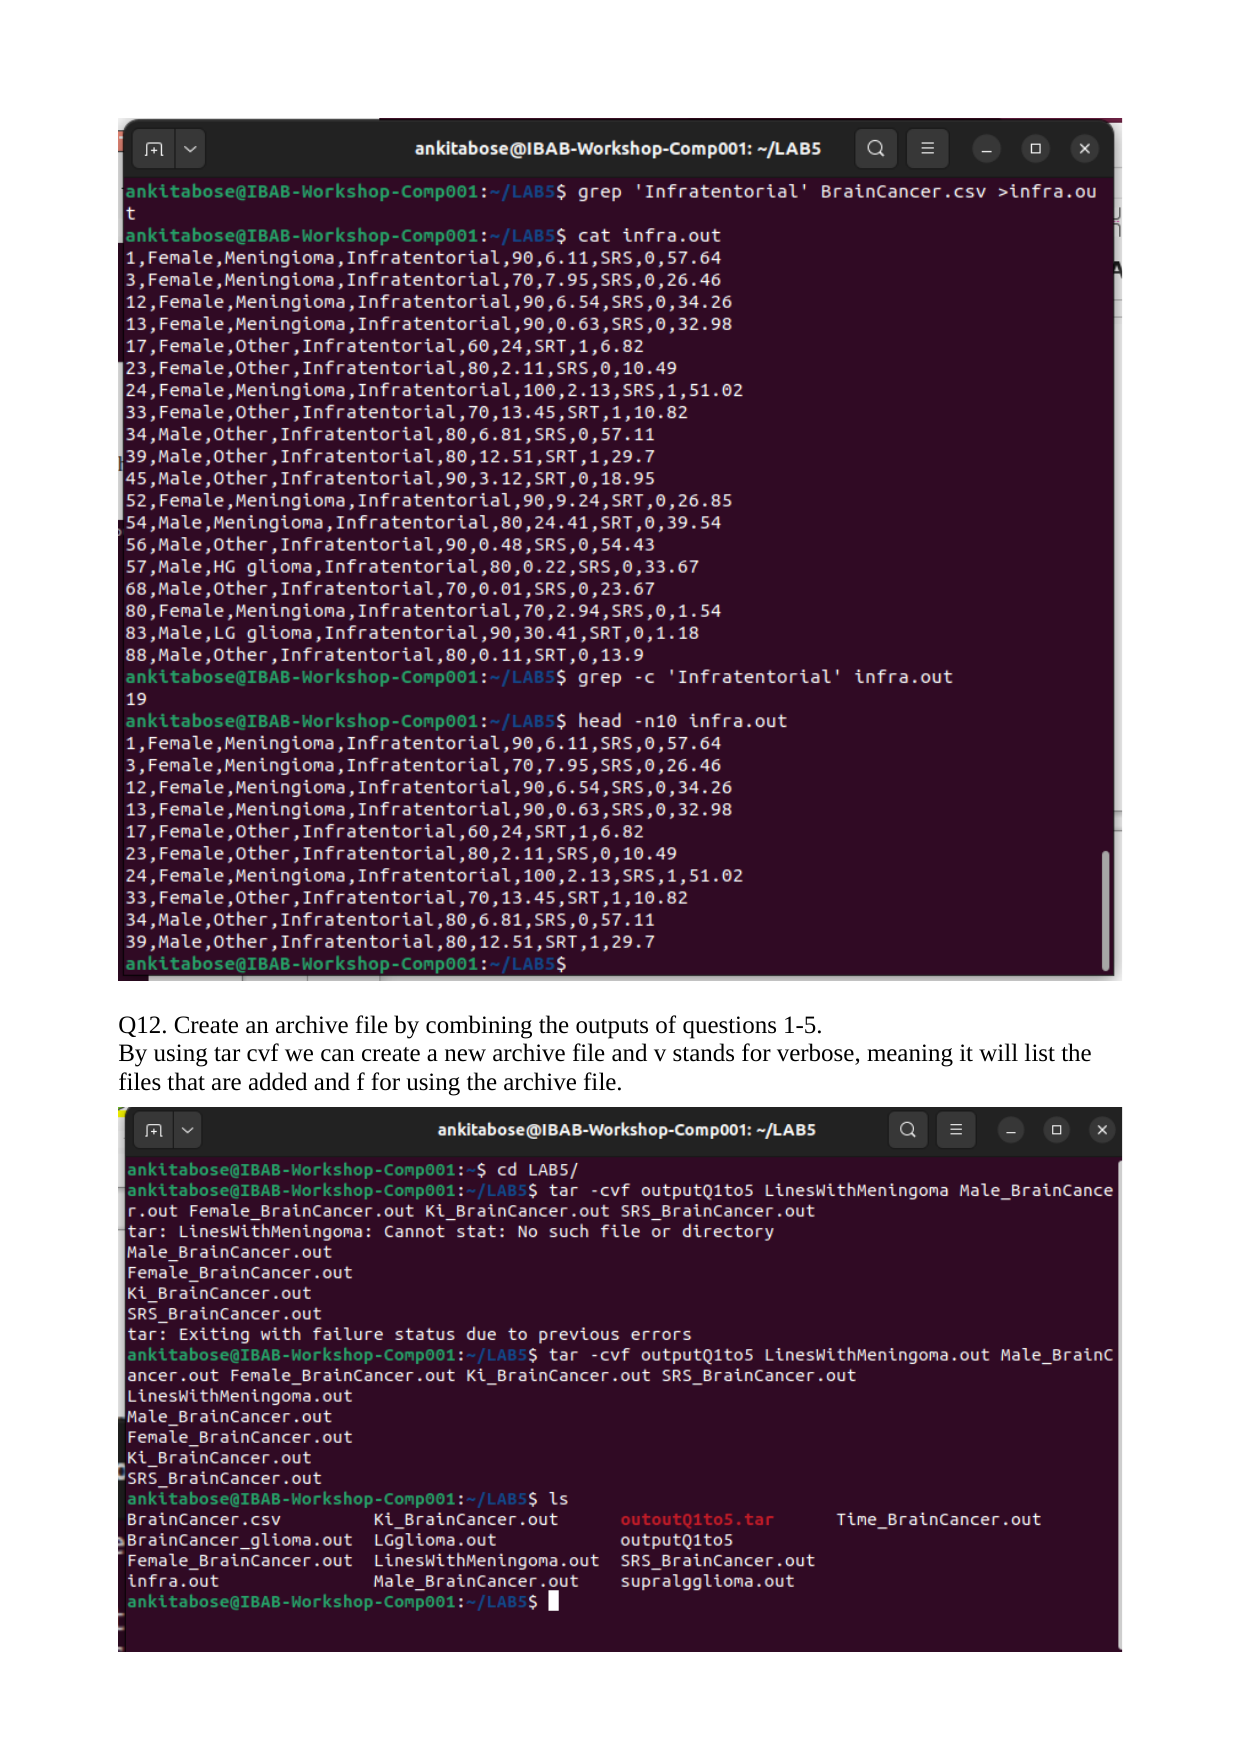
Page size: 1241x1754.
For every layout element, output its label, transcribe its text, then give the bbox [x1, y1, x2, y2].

picture [118, 118, 1123, 981]
picture [118, 1107, 1123, 1652]
text By using tar cvf we can create a new archive file and v stands for verbose, meaning it will list the files that are added and f for using the archive file. [118, 1038, 1122, 1096]
text Q12. Create an archive file by combining the outputs of questions 1-5. [118, 1010, 1122, 1038]
